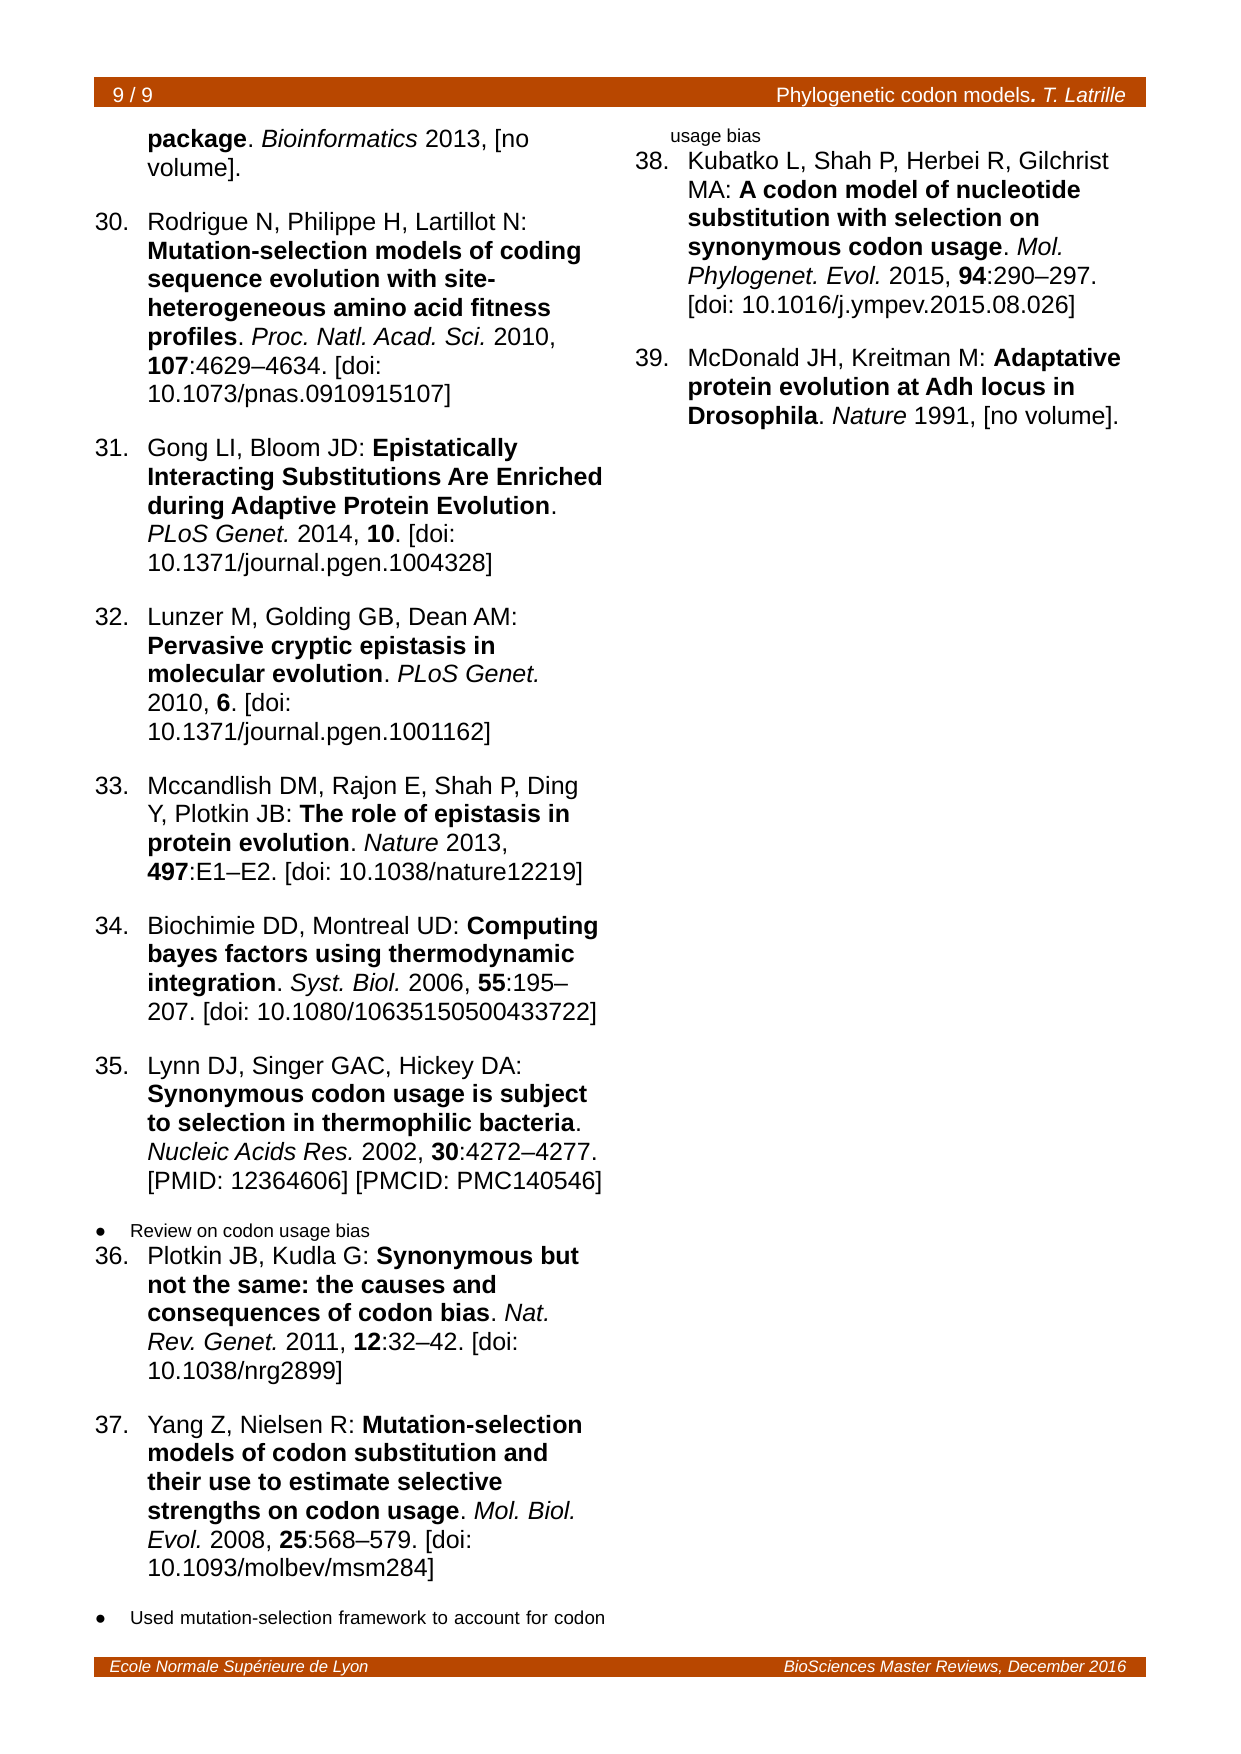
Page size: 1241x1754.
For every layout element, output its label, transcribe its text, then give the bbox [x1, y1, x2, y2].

text 35. Lynn DJ, Singer GAC, Hickey DA: Synonymous codon usage is subject to selection in thermophilic bacteria. Nucleic Acids Res. 2002, 30:4272–4277. [PMID: 12364606] [PMCID: PMC140546] [94, 1051, 605, 1194]
text 36. Plotkin JB, Kudla G: Synonymous but not the same: the causes and consequences of codon bias. Nat. Rev. Genet. 2011, 12:32–42. [doi: 10.1038/nrg2899] [94, 1241, 605, 1385]
text 31. Gong LI, Bloom JD: Epistatically Interacting Substitutions Are Enriched during Adaptive Protein Evolution. PLoS Genet. 2014, 10. [doi: 10.1371/journal.pgen.1004328] [94, 433, 605, 577]
list Used mutation-selection framework to account for codon [94, 1607, 605, 1629]
text 39. McDonald JH, Kreitman M: Adaptative protein evolution at Adh locus in Drosophila. Nature 1991, [no volume]. [635, 343, 1146, 430]
text 34. Biochimie DD, Montreal UD: Computing bayes factors using thermodynamic integration. Syst. Biol. 2006, 55:195–207. [doi: 10.1080/10635150500433722] [94, 911, 605, 1026]
list usage bias [635, 124, 1146, 146]
text 38. Kubatko L, Shah P, Herbei R, Gilchrist MA: A codon model of nucleotide substitution with selection on synonymous codon usage. Mol. Phylogenet. Evol. 2015, 94:290–297. [doi: 10.1016/j.ympev.2015.08.026] [635, 146, 1146, 318]
text package. Bioinformatics 2013, [no volume]. [94, 124, 605, 182]
list Review on codon usage bias [94, 1219, 605, 1241]
text 32. Lunzer M, Golding GB, Dean AM: Pervasive cryptic epistasis in molecular evolution. PLoS Genet. 2010, 6. [doi: 10.1371/journal.pgen.1001162] [94, 602, 605, 746]
text 30. Rodrigue N, Philippe H, Lartillot N: Mutation-selection models of coding sequence evolution with site-heterogeneous amino acid fitness profiles. Proc. Natl. Acad. Sci. 2010, 107:4629–4634. [doi: 10.1073/pnas.0910915107] [94, 207, 605, 408]
text 37. Yang Z, Nielsen R: Mutation-selection models of codon substitution and their use to estimate selective strengths on codon usage. Mol. Biol. Evol. 2008, 25:568–579. [doi: 10.1093/molbev/msm284] [94, 1410, 605, 1582]
text 33. Mccandlish DM, Rajon E, Shah P, Ding Y, Plotkin JB: The role of epistasis in protein evolution. Nature 2013, 497:E1–E2. [doi: 10.1038/nature12219] [94, 771, 605, 886]
